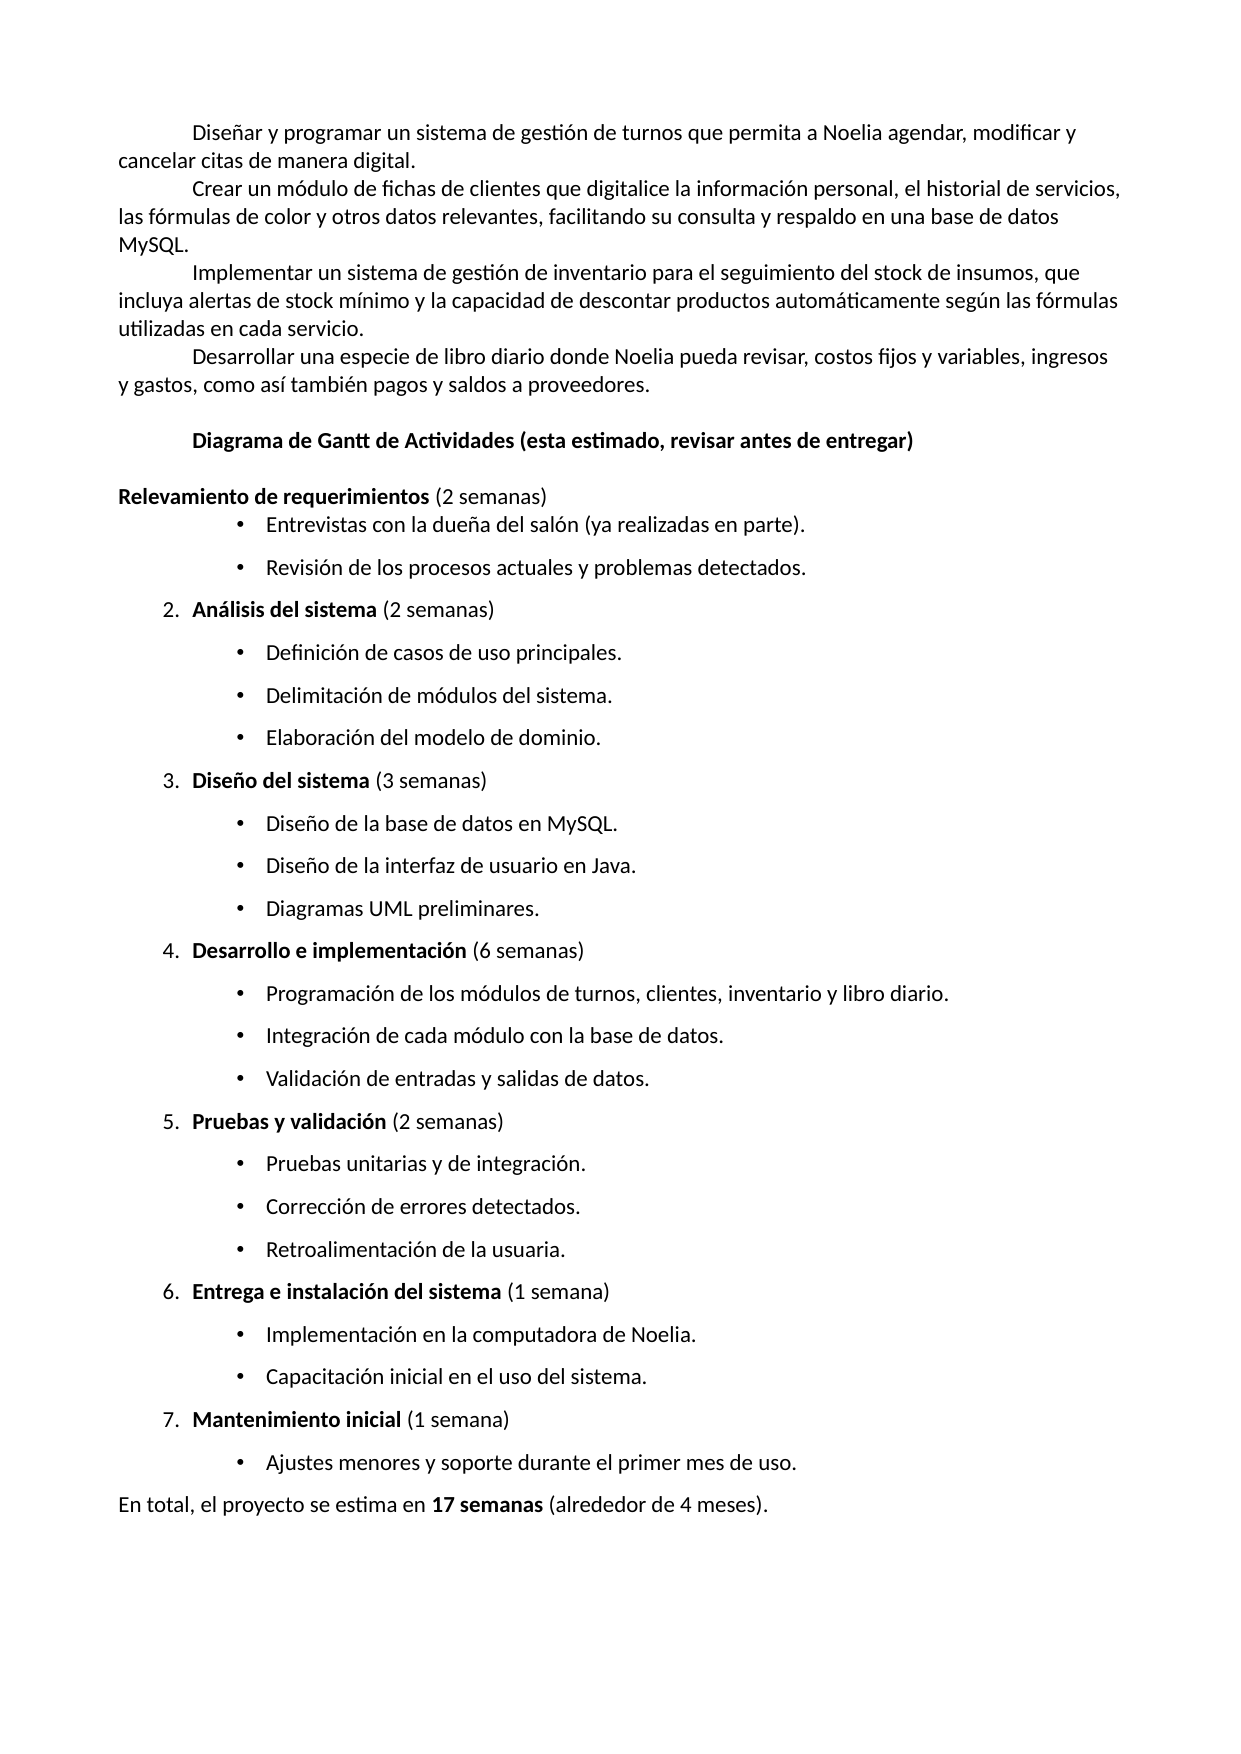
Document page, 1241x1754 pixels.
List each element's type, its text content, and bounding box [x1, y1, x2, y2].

list Programación de los módulos de turnos, clientes, inventario y libro diario. [236, 979, 1122, 1007]
list Análisis del sistema (2 semanas) [162, 596, 1122, 624]
list Delimitación de módulos del sistema. [236, 681, 1122, 709]
text Relevamiento de requerimientos (2 semanas) [118, 482, 1122, 510]
list Diseño de la interfaz de usuario en Java. [236, 851, 1122, 879]
list Pruebas y validación (2 semanas) [162, 1107, 1122, 1135]
list Revisión de los procesos actuales y problemas detectados. [236, 553, 1122, 581]
list Elaboración del modelo de dominio. [236, 723, 1122, 751]
list Corrección de errores detectados. [236, 1192, 1122, 1220]
list Mantenimiento inicial (1 semana) [162, 1405, 1122, 1433]
list Diseño de la base de datos en MySQL. [236, 809, 1122, 837]
list Retroalimentación de la usuaria. [236, 1235, 1122, 1263]
list Entrega e instalación del sistema (1 semana) [162, 1277, 1122, 1305]
list Pruebas unitarias y de integración. [236, 1149, 1122, 1177]
list Validación de entradas y salidas de datos. [236, 1064, 1122, 1092]
list Diseño del sistema (3 semanas) [162, 766, 1122, 794]
text En total, el proyecto se estima en 17 semanas (alrededor de 4 meses). [118, 1490, 1122, 1518]
text Diseñar y programar un sistema de gestión de turnos que permita a Noelia agendar, modificar y cancelar citas de manera digital. Crear un módulo de fichas de clientes que digitalice la información personal, el historial de servicios, las fórmulas de color y otros datos relevantes, facilitando su consulta y respaldo en una base de datos MySQL. Implementar un sistema de gestión de inventario para el seguimiento del stock de insumos, que incluya alertas de stock mínimo y la capacidad de descontar productos automáticamente según las fórmulas utilizadas en cada servicio. [118, 118, 1122, 342]
list Diagramas UML preliminares. [236, 894, 1122, 922]
list Integración de cada módulo con la base de datos. [236, 1022, 1122, 1050]
list Capacitación inicial en el uso del sistema. [236, 1362, 1122, 1391]
list Implementación en la computadora de Noelia. [236, 1320, 1122, 1348]
list Definición de casos de uso principales. [236, 638, 1122, 666]
list Entrevistas con la dueña del salón (ya realizadas en parte). [236, 510, 1122, 538]
text Desarrollar una especie de libro diario donde Noelia pueda revisar, costos fijos y variables, ingresos y gastos, como así también pagos y saldos a proveedores. Diagrama de Gantt de Actividades (esta estimado, revisar antes de entregar) [118, 342, 1122, 454]
list Ajustes menores y soporte durante el primer mes de uso. [236, 1448, 1122, 1476]
list Desarrollo e implementación (6 semanas) [162, 936, 1122, 964]
